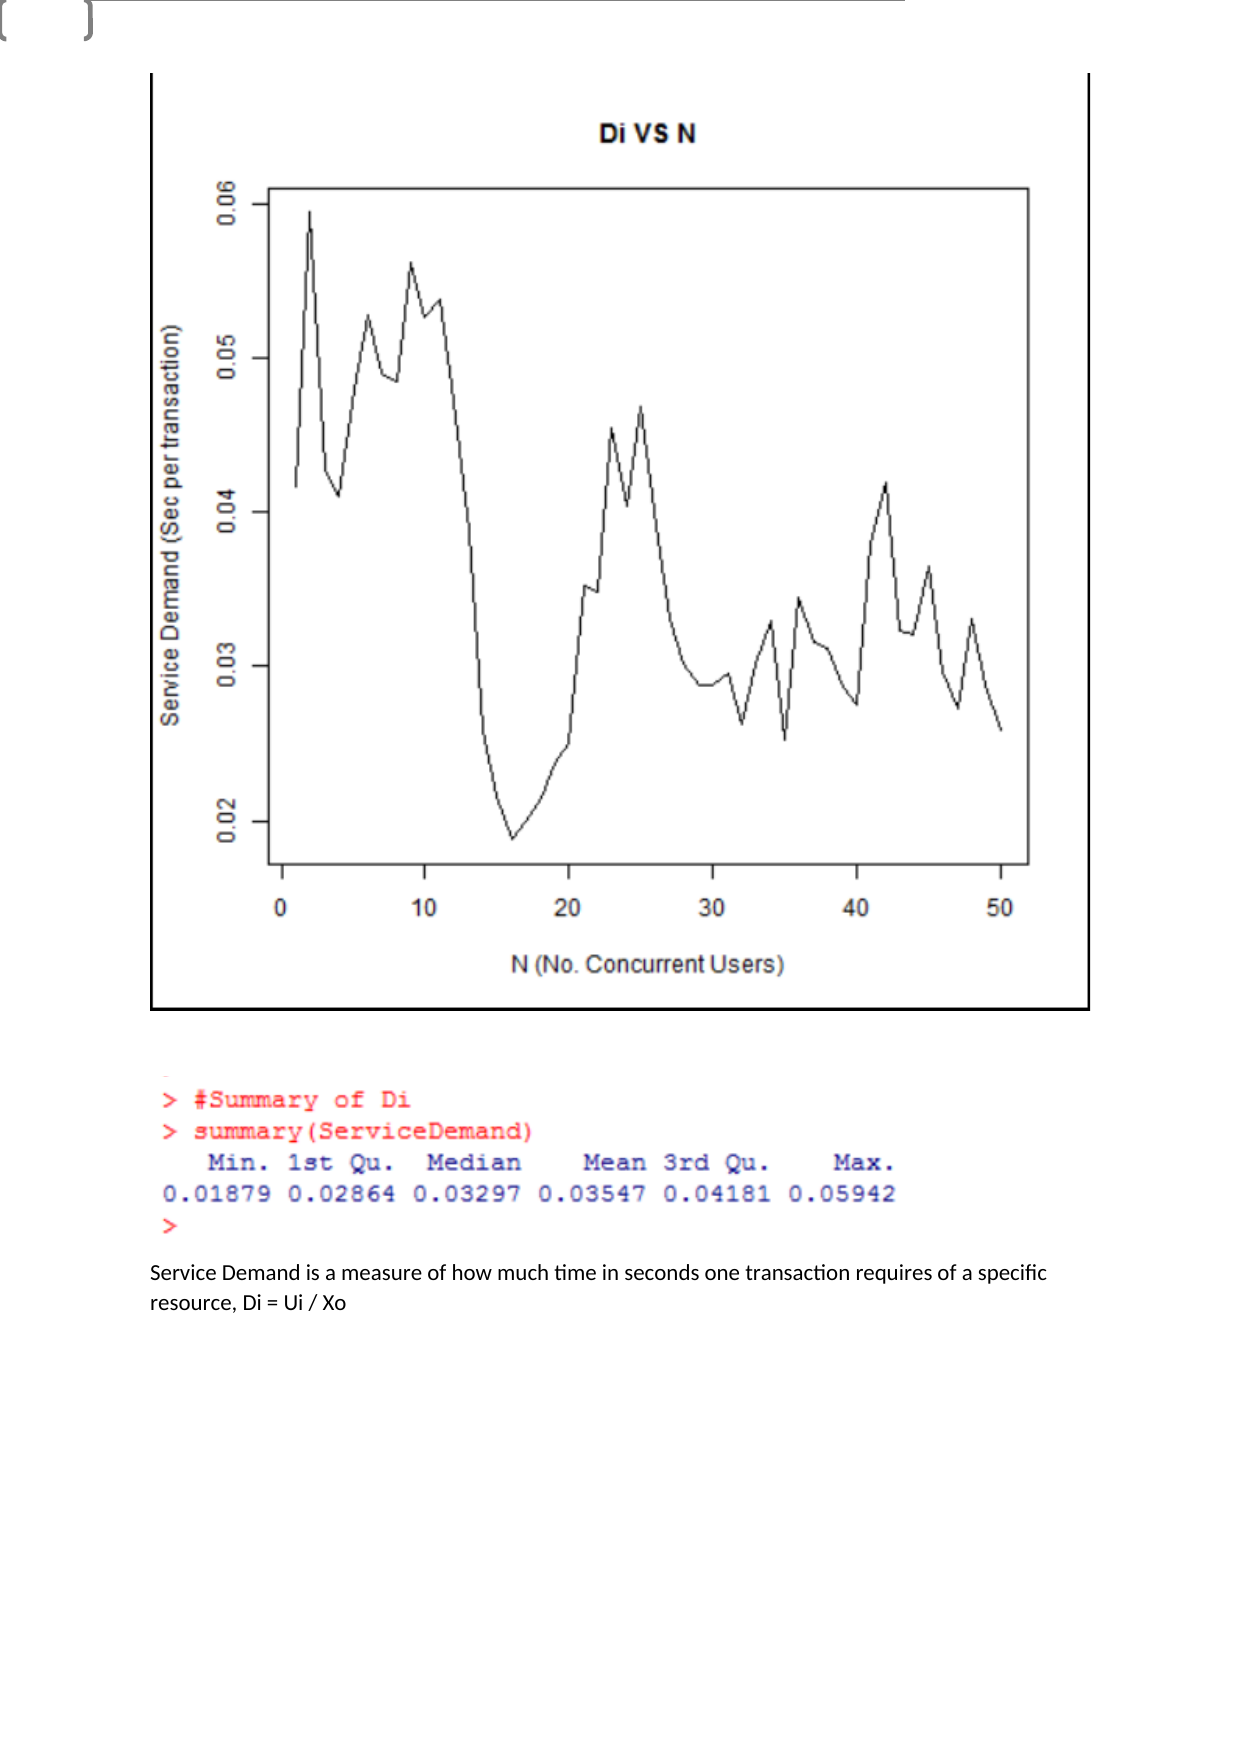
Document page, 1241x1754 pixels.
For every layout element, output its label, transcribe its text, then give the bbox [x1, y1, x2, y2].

text Service Demand is a measure of how much time in seconds one transaction requires of a specific resource, Di = Ui / Xo [150, 1258, 1090, 1316]
